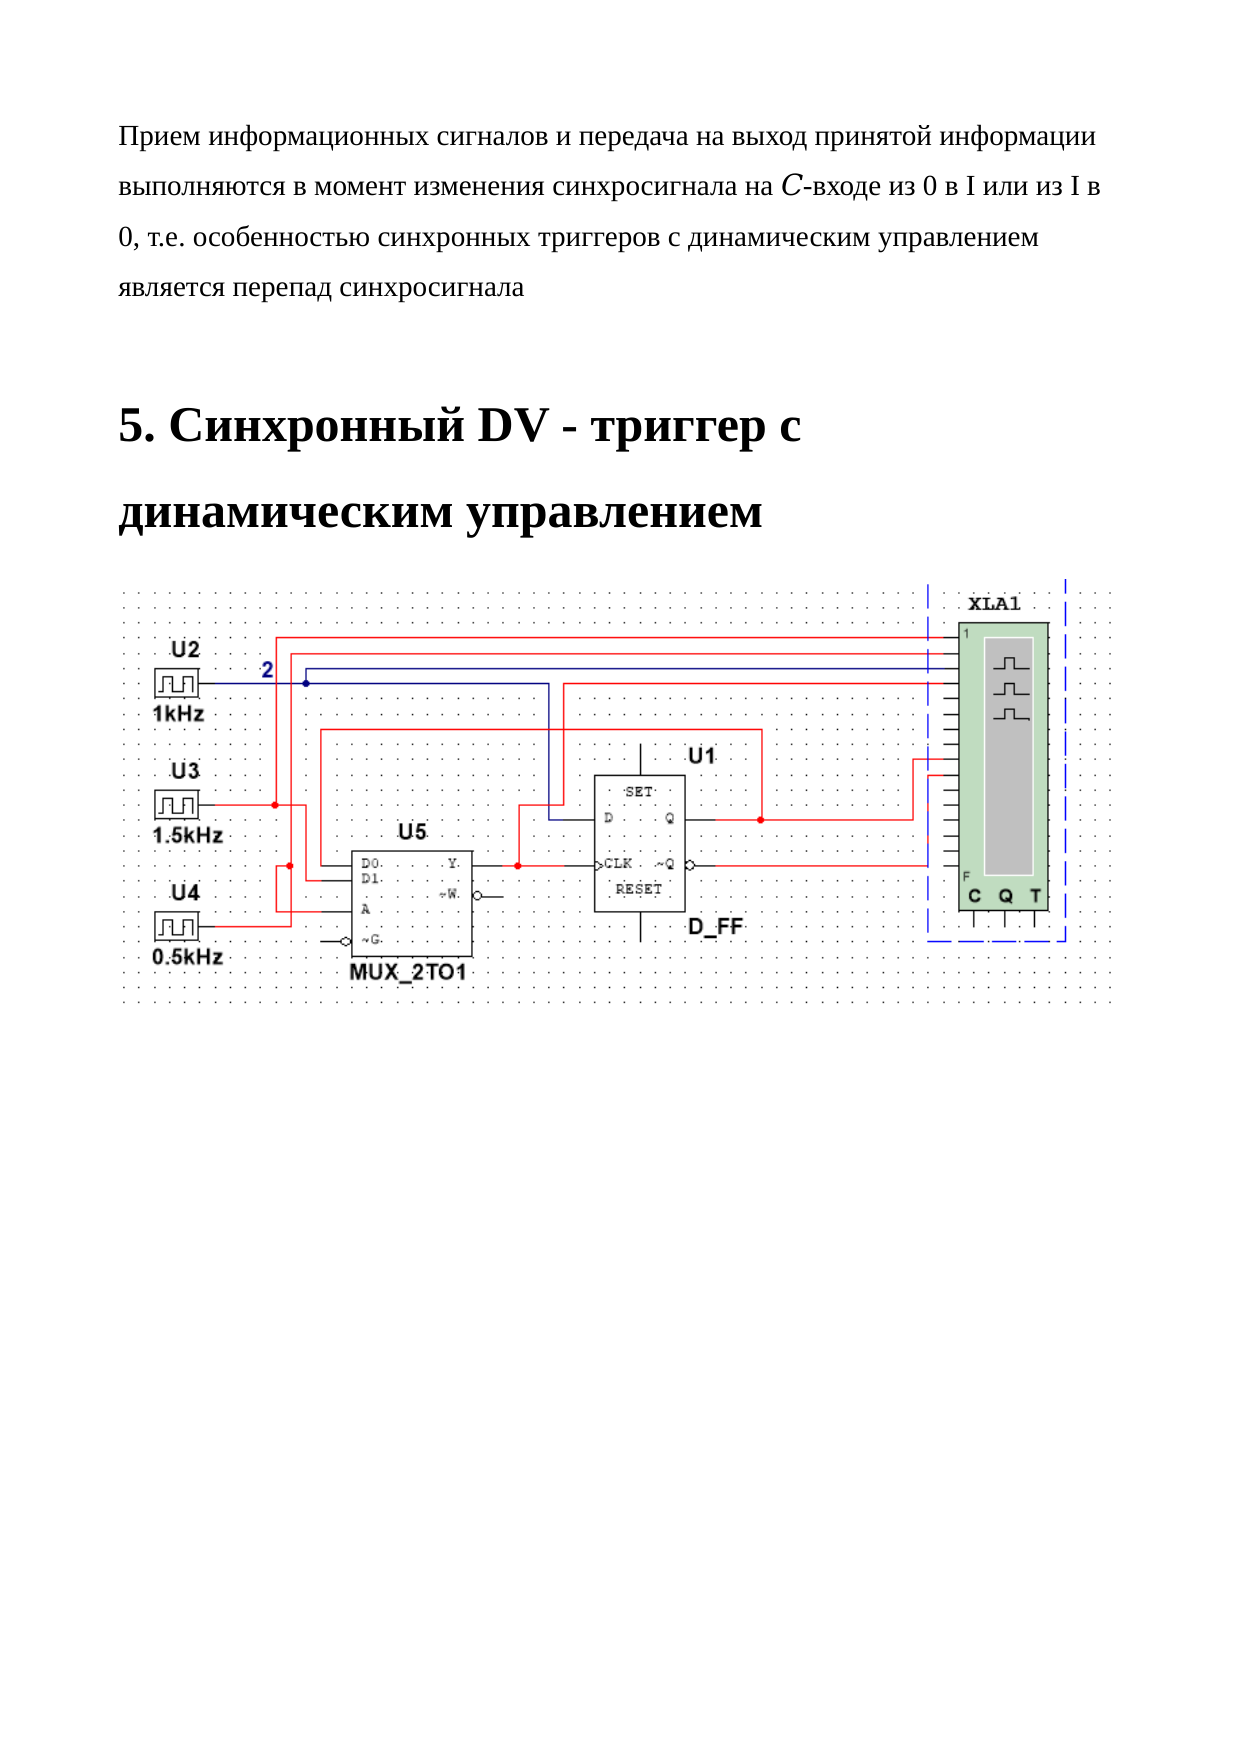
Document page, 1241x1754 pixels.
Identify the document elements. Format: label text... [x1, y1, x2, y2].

picture [118, 579, 1123, 1014]
subtitle 5. Синхронный DV - триггер с динамическим управлением [118, 395, 1122, 538]
text Прием информационных сигналов и передача на выход принятой информации выполняются в момент изменения синхросигнала на 𝐶-входе из 0 в I или из I в 0, т.е. особенностью синхронных триггеров с динамическим управлением является перепад синхросигнала [118, 118, 1122, 303]
